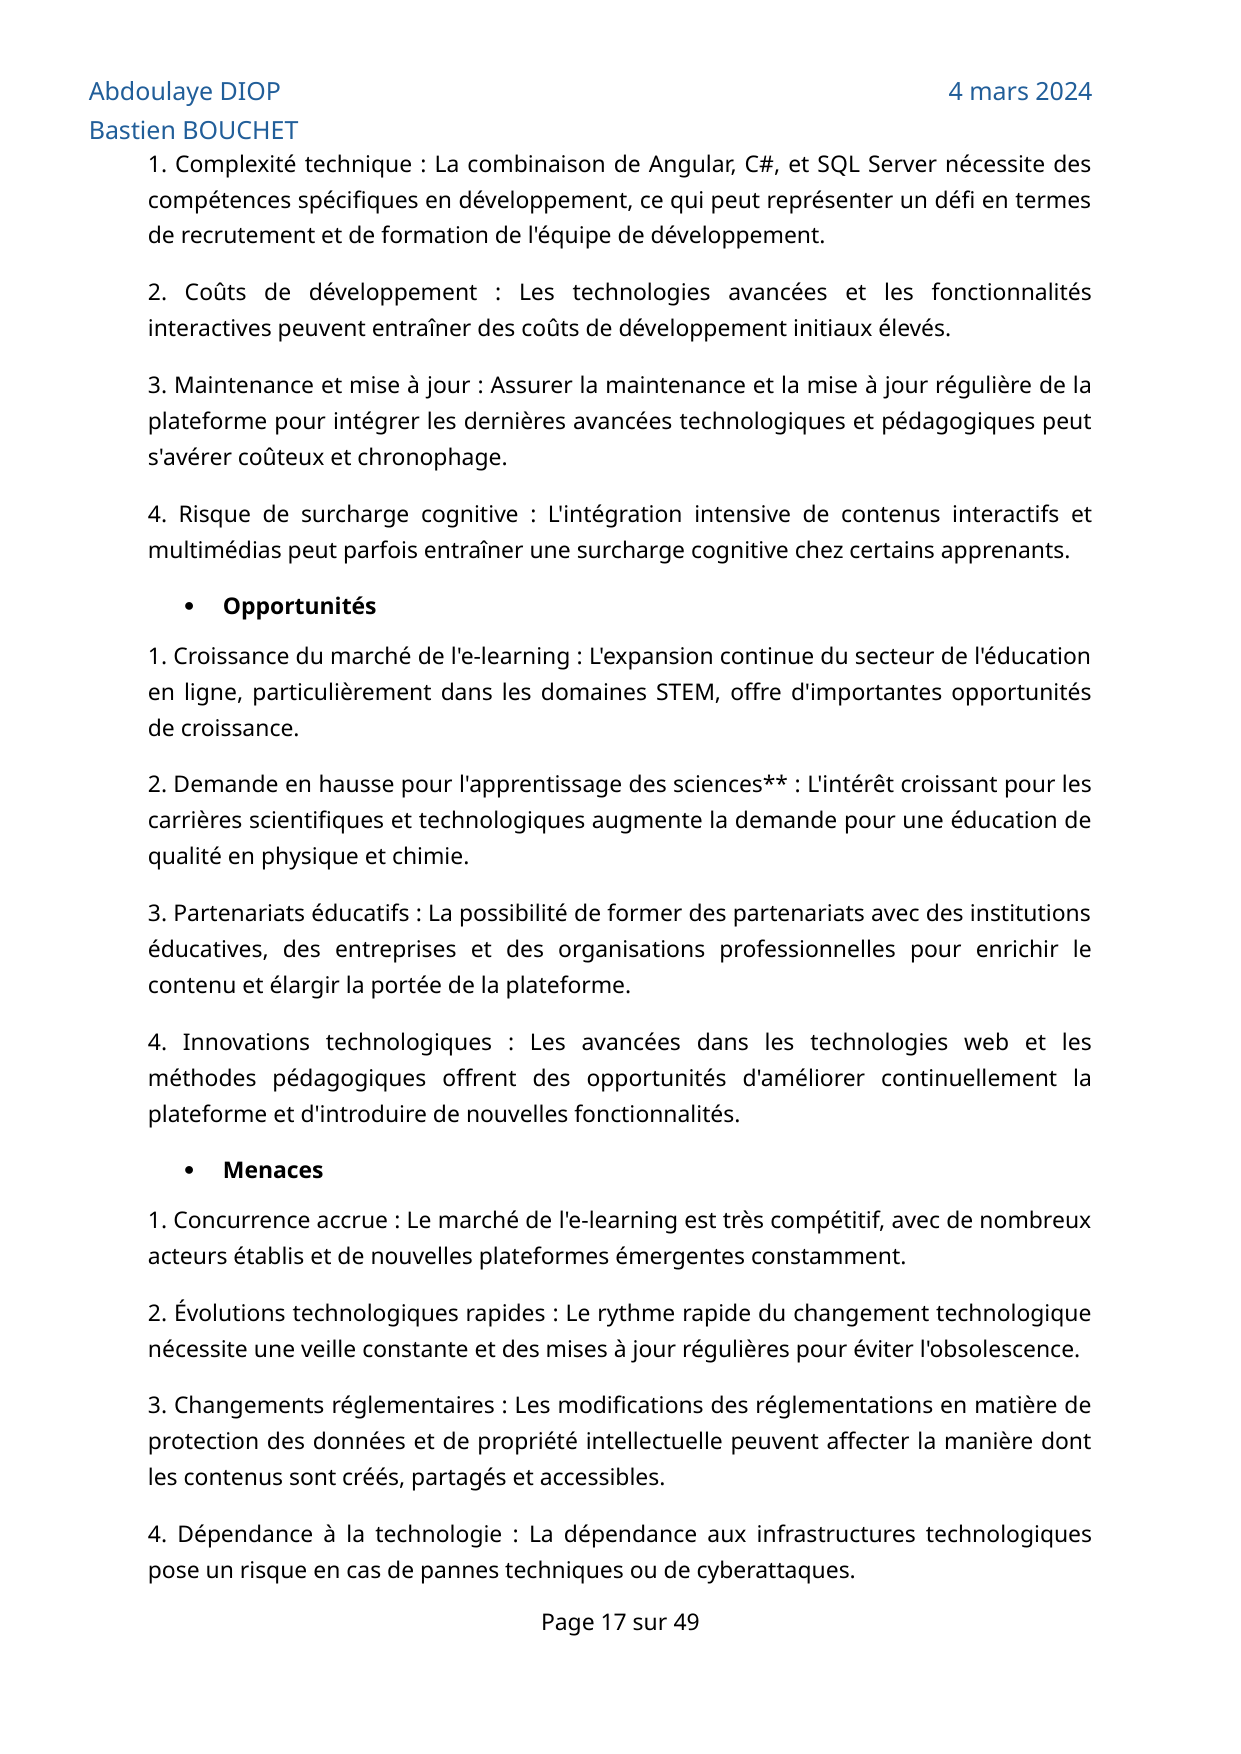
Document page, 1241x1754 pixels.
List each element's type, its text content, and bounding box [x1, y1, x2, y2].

text 3. Maintenance et mise à jour : Assurer la maintenance et la mise à jour régulière de la plateforme pour intégrer les dernières avancées technologiques et pédagogiques peut s'avérer coûteux et chronophage. [148, 369, 1093, 472]
text 4. Innovations technologiques : Les avancées dans les technologies web et les méthodes pédagogiques offrent des opportunités d'améliorer continuellement la plateforme et d'introduire de nouvelles fonctionnalités. [148, 1026, 1093, 1129]
text 4. Risque de surcharge cognitive : L'intégration intensive de contenus interactifs et multimédias peut parfois entraîner une surcharge cognitive chez certains apprenants. [148, 498, 1093, 565]
text 2. Coûts de développement : Les technologies avancées et les fonctionnalités interactives peuvent entraîner des coûts de développement initiaux élevés. [148, 276, 1093, 343]
text 3. Changements réglementaires : Les modifications des réglementations en matière de protection des données et de propriété intellectuelle peuvent affecter la manière dont les contenus sont créés, partagés et accessibles. [148, 1389, 1093, 1492]
text 3. Partenariats éducatifs : La possibilité de former des partenariats avec des institutions éducatives, des entreprises et des organisations professionnelles pour enrichir le contenu et élargir la portée de la plateforme. [148, 897, 1093, 1000]
list Menaces [185, 1154, 1093, 1186]
list Opportunités [185, 590, 1093, 622]
text 1. Complexité technique : La combinaison de Angular, C#, et SQL Server nécessite des compétences spécifiques en développement, ce qui peut représenter un défi en termes de recrutement et de formation de l'équipe de développement. [148, 148, 1093, 251]
text 2. Évolutions technologiques rapides : Le rythme rapide du changement technologique nécessite une veille constante et des mises à jour régulières pour éviter l'obsolescence. [148, 1297, 1093, 1364]
text 1. Concurrence accrue : Le marché de l'e-learning est très compétitif, avec de nombreux acteurs établis et de nouvelles plateformes émergentes constamment. [148, 1204, 1093, 1271]
text 2. Demande en hausse pour l'apprentissage des sciences** : L'intérêt croissant pour les carrières scientifiques et technologiques augmente la demande pour une éducation de qualité en physique et chimie. [148, 768, 1093, 872]
text 4. Dépendance à la technologie : La dépendance aux infrastructures technologiques pose un risque en cas de pannes techniques ou de cyberattaques. [148, 1518, 1093, 1585]
text 1. Croissance du marché de l'e-learning : L'expansion continue du secteur de l'éducation en ligne, particulièrement dans les domaines STEM, offre d'importantes opportunités de croissance. [148, 640, 1093, 743]
